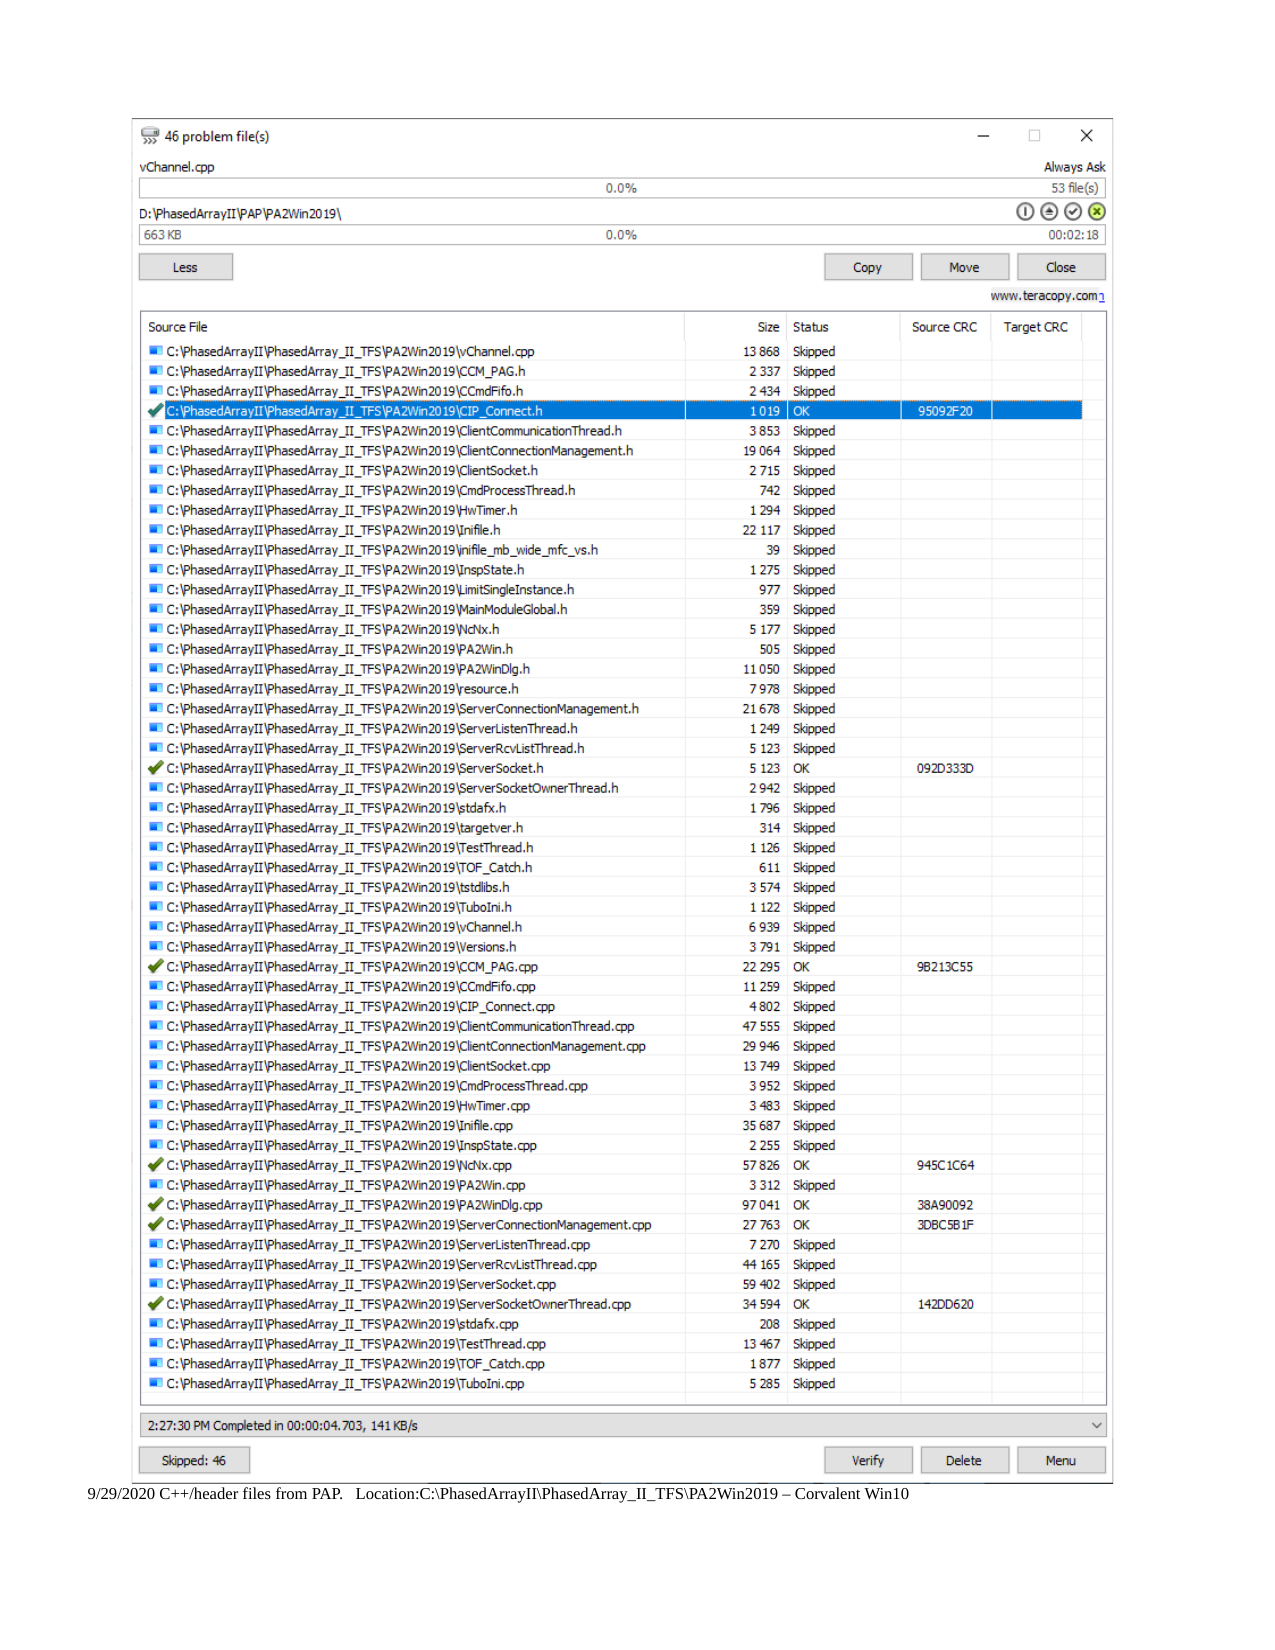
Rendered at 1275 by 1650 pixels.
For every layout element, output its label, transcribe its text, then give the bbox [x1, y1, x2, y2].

text 9/29/2020 C++/header files from PAP. Location:C:\PhasedArrayII\PhasedArray_II_TFS\PA2Win2019 – Corvalent Win10 [87, 118, 1157, 1503]
picture [131, 118, 1114, 1484]
